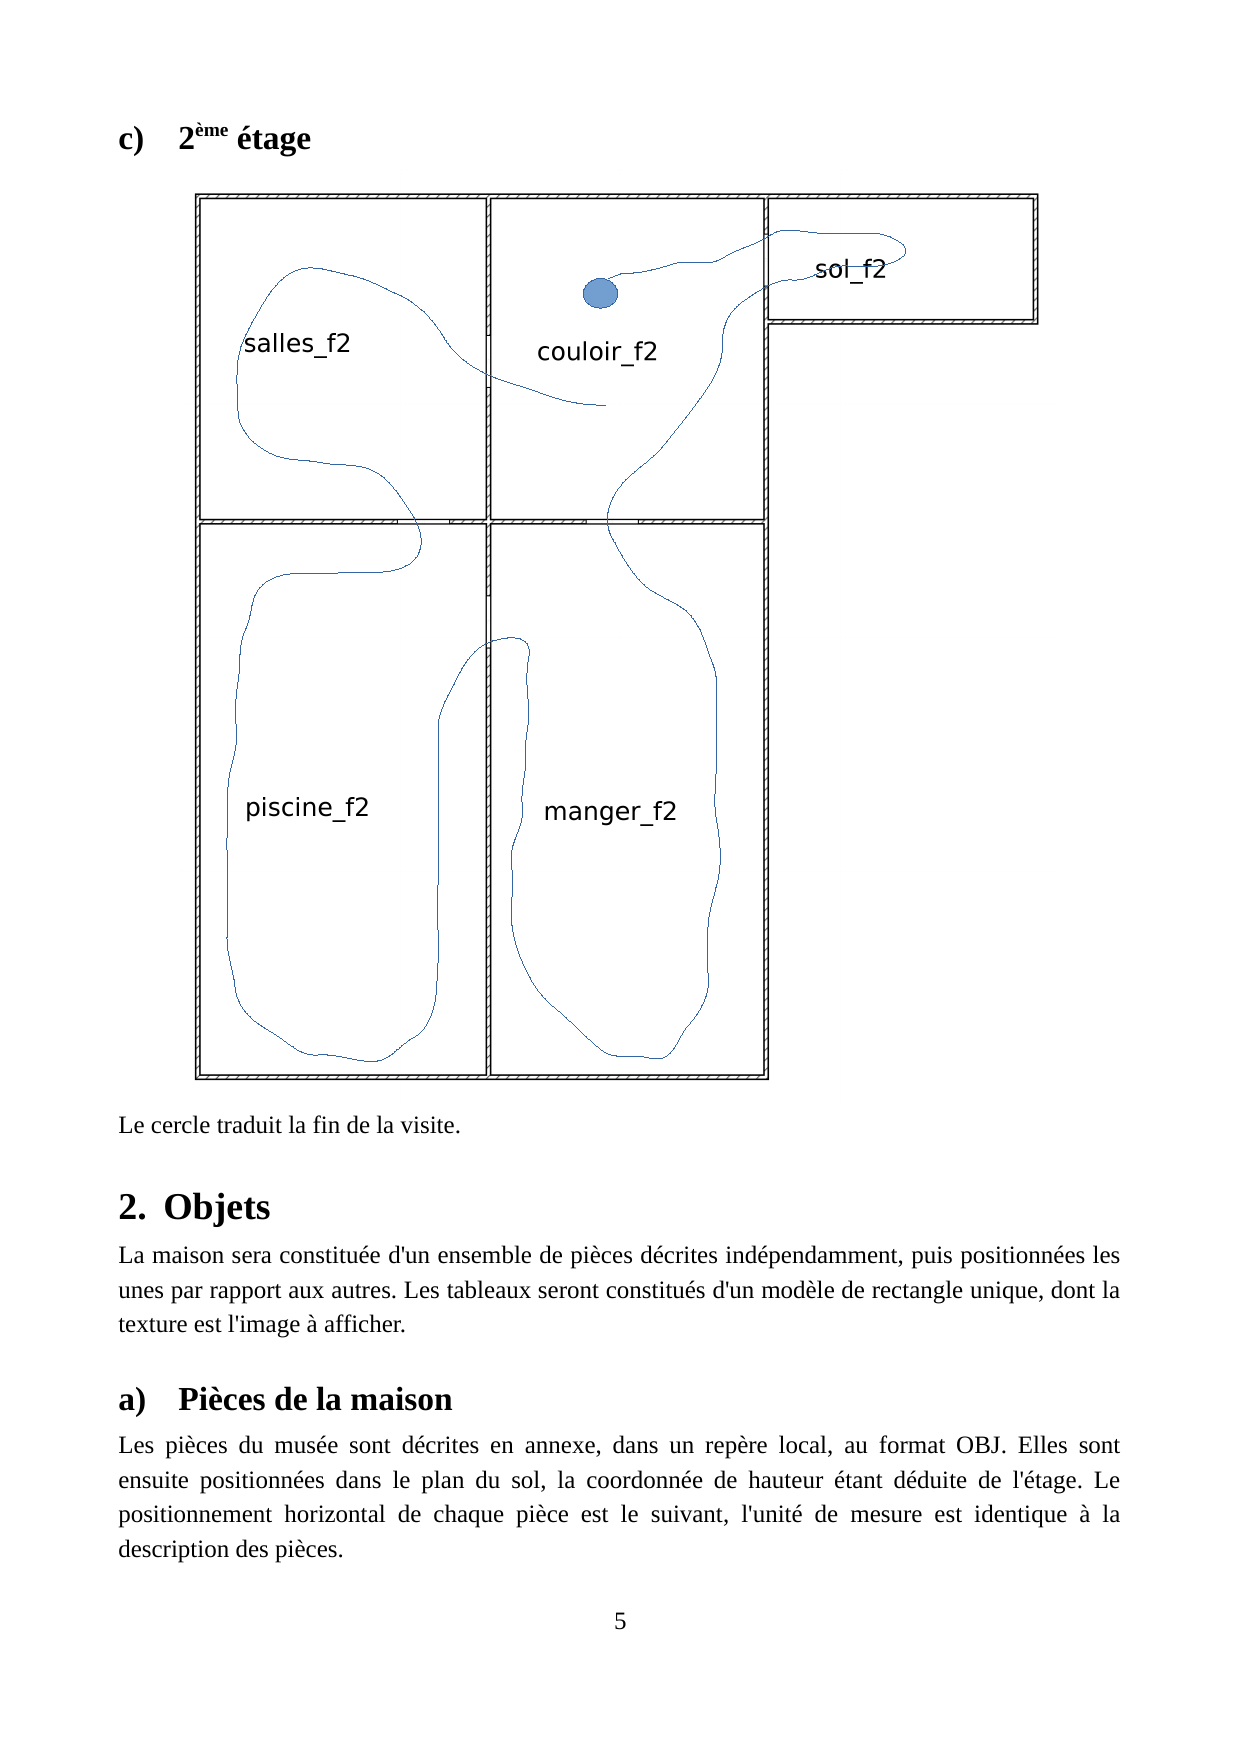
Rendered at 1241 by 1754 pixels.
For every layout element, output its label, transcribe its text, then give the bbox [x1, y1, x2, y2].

subtitle Objets [118, 1184, 1122, 1228]
picture [180, 169, 1060, 1105]
subtitle Pièces de la maison [118, 1379, 1122, 1418]
subtitle 2ème étage [118, 118, 1122, 157]
text Les pièces du musée sont décrites en annexe, dans un repère local, au format OBJ. Elles sont ensuite positionnées dans le plan du sol, la coordonnée de hauteur étant déduite de l'étage. Le positionnement horizontal de chaque pièce est le suivant, l'unité de mesure est identique à la description des pièces. [118, 1430, 1122, 1562]
text Le cercle traduit la fin de la visite. [118, 169, 1122, 1139]
text La maison sera constituée d'un ensemble de pièces décrites indépendamment, puis positionnées les unes par rapport aux autres. Les tableaux seront constitués d'un modèle de rectangle unique, dont la texture est l'image à afficher. [118, 1240, 1122, 1338]
